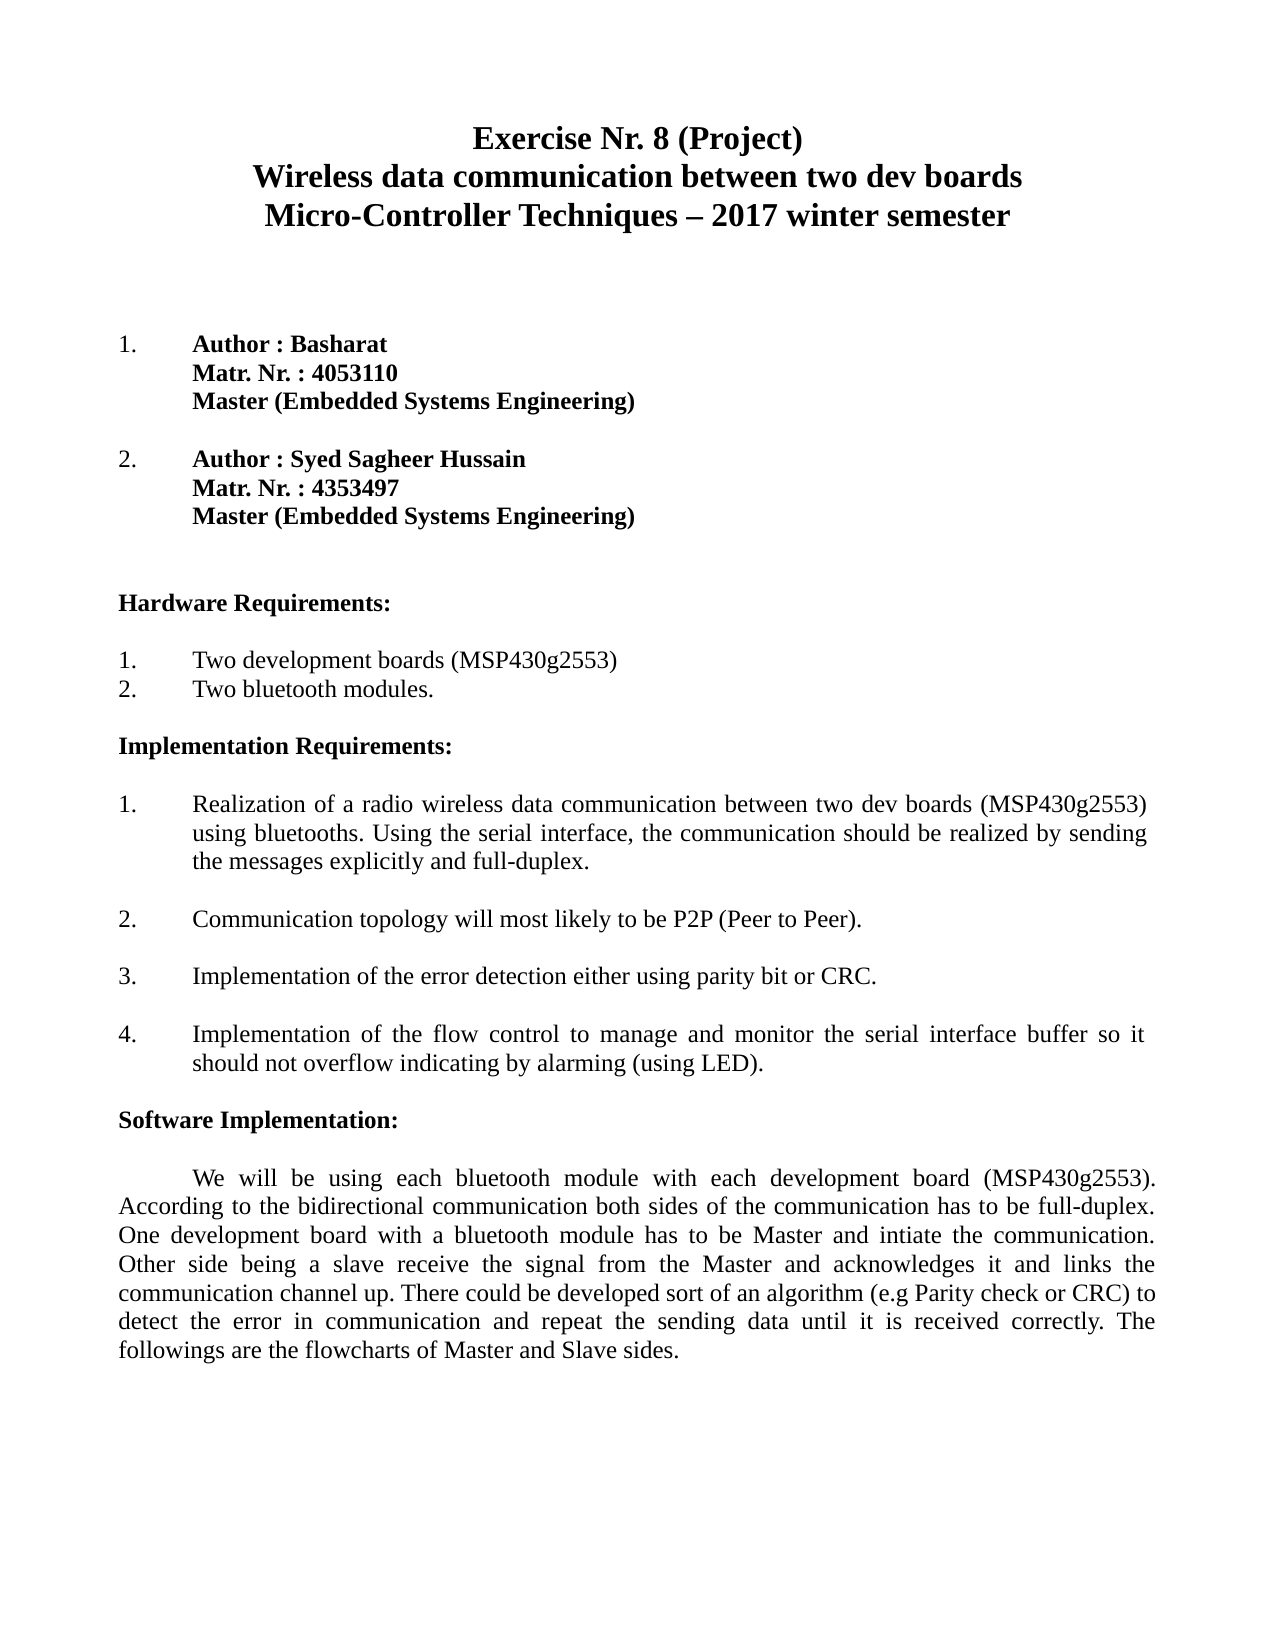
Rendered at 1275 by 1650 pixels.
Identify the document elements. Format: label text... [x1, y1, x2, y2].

text Master (Embedded Systems Engineering) [118, 501, 1157, 530]
text Software Implementation: [118, 1105, 1157, 1134]
text 1. Two development boards (MSP430g2553) [118, 645, 1157, 674]
text We will be using each bluetooth module with each development board (MSP430g2553). According to the bidirectional communication both sides of the communication has to be full-duplex. One development board with a bluetooth module has to be Master and intiate the communication. Other side being a slave receive the signal from the Master and acknowledges it and links the communication channel up. There could be developed sort of an algorithm (e.g Parity check or CRC) to detect the error in communication and repeat the sending data until it is received correctly. The followings are the flowcharts of Master and Slave sides. [118, 1163, 1157, 1364]
text 2. Communication topology will most likely to be P2P (Peer to Peer). [118, 904, 1157, 933]
text 1. Realization of a radio wireless data communication between two dev boards (MSP430g2553) using bluetooths. Using the serial interface, the communication should be realized by sending the messages explicitly and full-duplex. [118, 789, 1157, 875]
text Implementation Requirements: [118, 731, 1157, 760]
text Hardware Requirements: [118, 588, 1157, 616]
text 3. Implementation of the error detection either using parity bit or CRC. [118, 961, 1157, 990]
text Micro-Controller Techniques – 2017 winter semester [118, 195, 1157, 233]
text 2. Two bluetooth modules. [118, 674, 1157, 703]
text Matr. Nr. : 4353497 [118, 473, 1157, 501]
text 1. Author : Basharat [118, 329, 1157, 358]
text Matr. Nr. : 4053110 [118, 358, 1157, 386]
text 2. Author : Syed Sagheer Hussain [118, 444, 1157, 473]
text Exercise Nr. 8 (Project) [118, 118, 1157, 156]
text Wireless data communication between two dev boards [118, 156, 1157, 195]
text Master (Embedded Systems Engineering) [118, 386, 1157, 415]
text 4. Implementation of the flow control to manage and monitor the serial interface buffer so it should not overflow indicating by alarming (using LED). [118, 1019, 1157, 1076]
